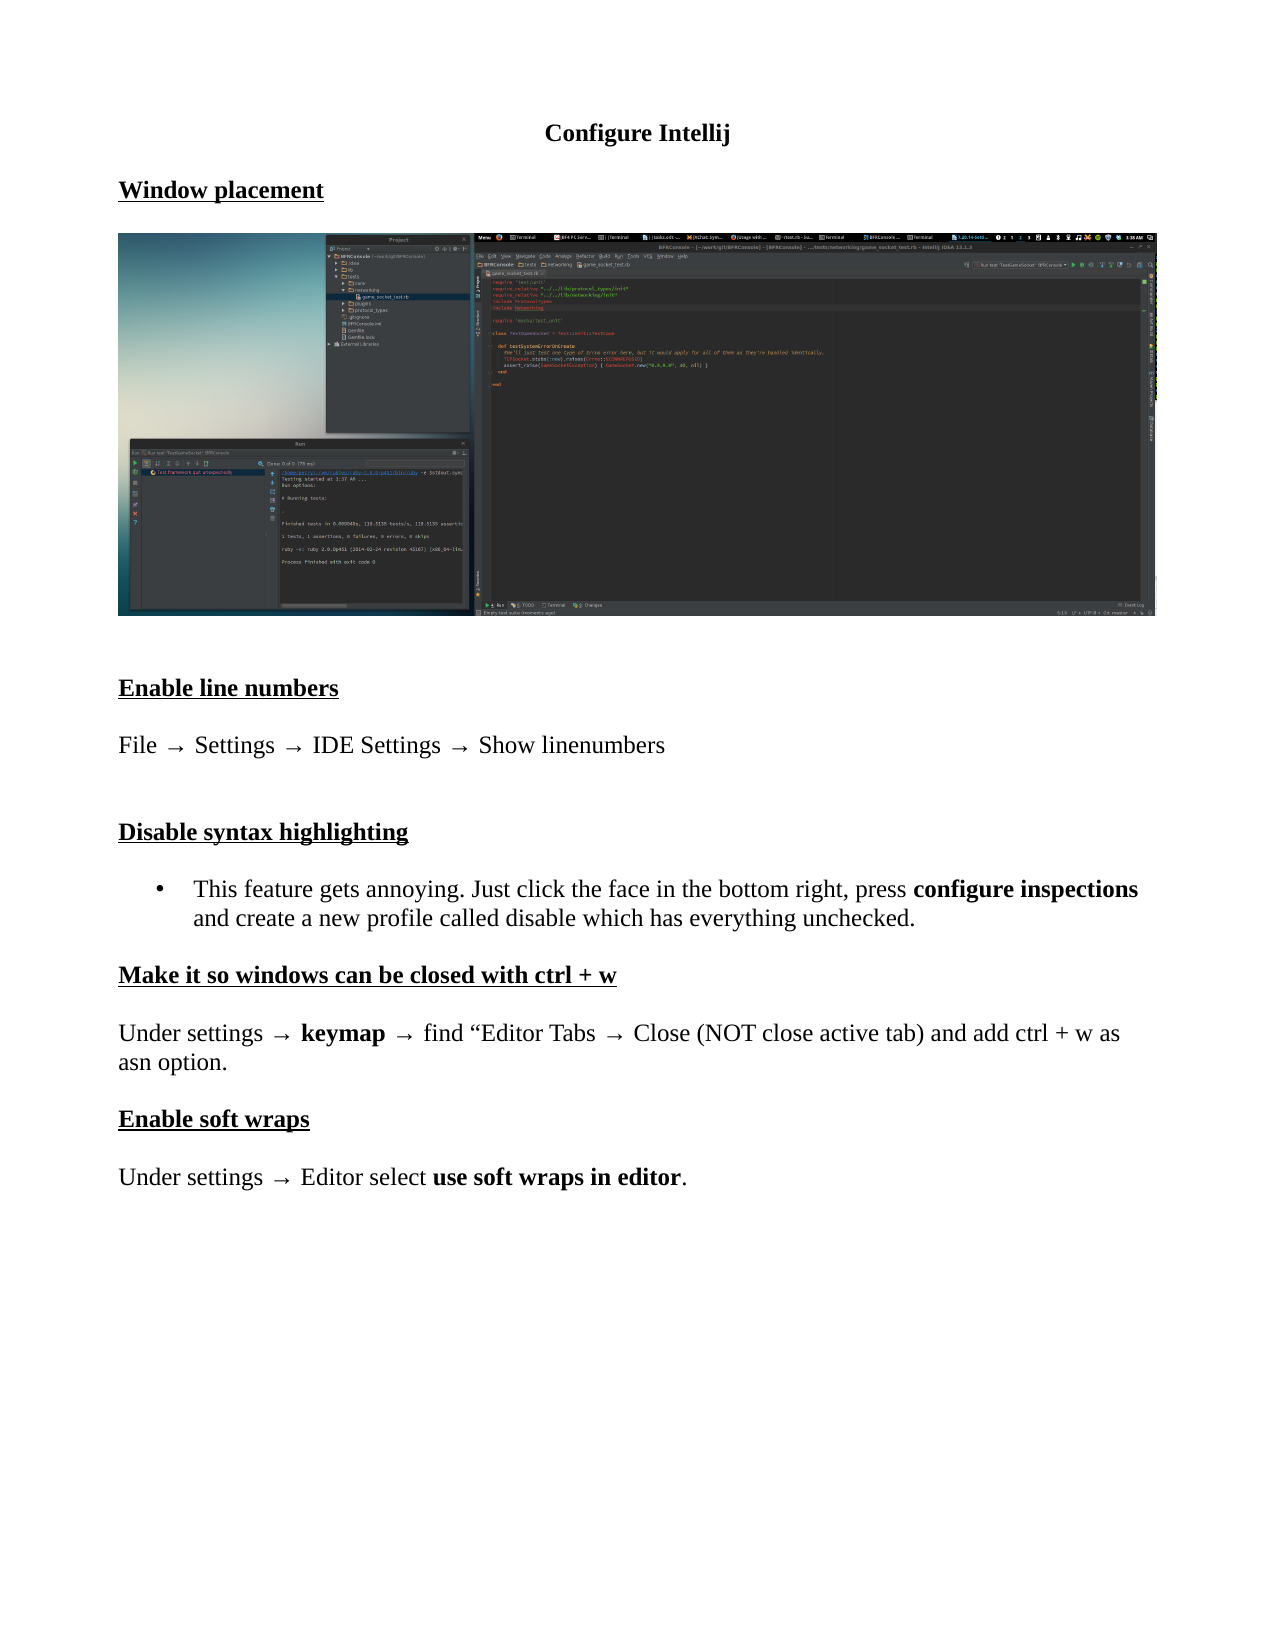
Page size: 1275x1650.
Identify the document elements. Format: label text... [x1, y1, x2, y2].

text File → Settings → IDE Settings → Show linenumbers [118, 731, 1157, 759]
text Under settings → keymap → find “Editor Tabs → Close (NOT close active tab) and add ctrl + w as asn option. [118, 1018, 1157, 1076]
text Configure Intellij [118, 118, 1157, 147]
text Make it so windows can be closed with ctrl + w [118, 961, 1157, 989]
picture [118, 233, 1157, 616]
text Window placement [118, 176, 1157, 204]
list This feature gets annoying. Just click the face in the bottom right, press configure inspections and create a new profile called disable which has everything unchecked. [156, 874, 1157, 932]
text Under settings → Editor select use soft wraps in editor. [118, 1162, 1157, 1191]
text Enable line numbers [118, 673, 1157, 702]
text Disable syntax highlighting [118, 817, 1157, 846]
text Enable soft wraps [118, 1104, 1157, 1133]
